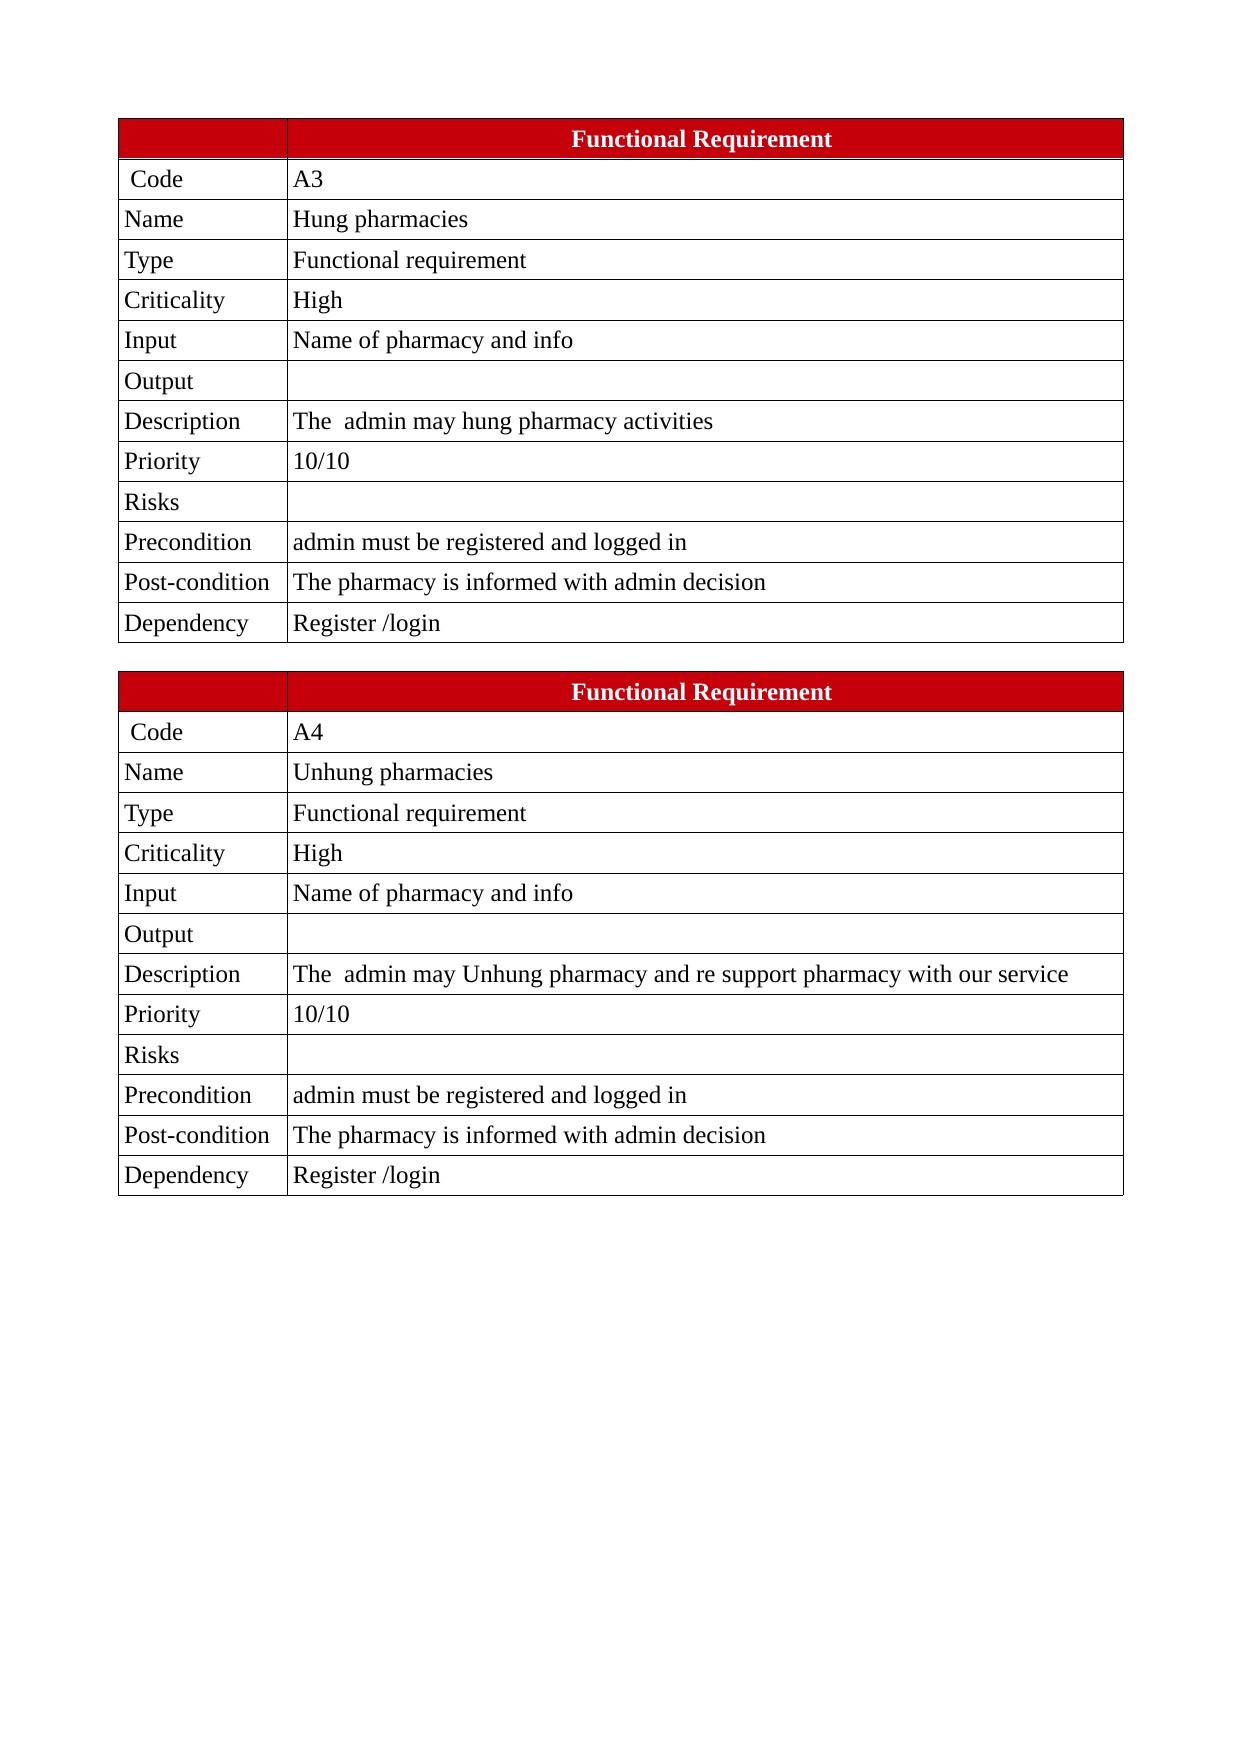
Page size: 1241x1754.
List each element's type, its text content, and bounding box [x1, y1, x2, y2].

table_cell Priority [119, 442, 287, 481]
table_cell 10/10 [288, 995, 1123, 1034]
table_cell Hung pharmacies [288, 200, 1123, 239]
table_header Functional Requirement [288, 119, 1123, 158]
table_cell Post-condition [119, 1116, 287, 1155]
table_cell 10/10 [288, 442, 1123, 481]
table_cell Code [119, 160, 287, 199]
table_cell Code [119, 712, 287, 752]
table_header [119, 119, 287, 158]
table_cell Name of pharmacy and info [288, 321, 1123, 360]
table_cell Precondition [119, 522, 287, 562]
table_cell Type [119, 240, 287, 279]
table_cell [288, 361, 1123, 400]
table_cell Dependency [119, 1156, 287, 1195]
table_cell Type [119, 793, 287, 832]
table_cell Input [119, 874, 287, 913]
table_cell Criticality [119, 280, 287, 320]
table_cell The pharmacy is informed with admin decision [288, 563, 1123, 602]
table_cell admin must be registered and logged in [288, 522, 1123, 562]
table_cell High [288, 833, 1123, 873]
table_cell Risks [119, 482, 287, 521]
table_cell Description [119, 954, 287, 993]
table_cell Name of pharmacy and info [288, 874, 1123, 913]
table_cell The pharmacy is informed with admin decision [288, 1116, 1123, 1155]
table_cell Dependency [119, 603, 287, 642]
table_cell Functional requirement [288, 793, 1123, 832]
table_cell [288, 482, 1123, 521]
table_cell Name [119, 200, 287, 239]
table_cell admin must be registered and logged in [288, 1075, 1123, 1114]
table_cell Output [119, 914, 287, 953]
table_cell Description [119, 401, 287, 441]
table_cell The admin may hung pharmacy activities [288, 401, 1123, 441]
table_cell [288, 914, 1123, 953]
table_cell Post-condition [119, 563, 287, 602]
table_cell A3 [288, 160, 1123, 199]
table_cell [288, 1035, 1123, 1074]
table_cell Register /login [288, 1156, 1123, 1195]
table_header [119, 672, 287, 711]
table_cell Output [119, 361, 287, 400]
table_cell Risks [119, 1035, 287, 1074]
table_cell Input [119, 321, 287, 360]
table_cell Unhung pharmacies [288, 753, 1123, 792]
table_cell Criticality [119, 833, 287, 873]
table_cell Precondition [119, 1075, 287, 1114]
table_header Functional Requirement [288, 672, 1123, 711]
table_cell Functional requirement [288, 240, 1123, 279]
table_cell Register /login [288, 603, 1123, 642]
table_cell A4 [288, 712, 1123, 752]
table_cell Priority [119, 995, 287, 1034]
table_cell Name [119, 753, 287, 792]
table_cell The admin may Unhung pharmacy and re support pharmacy with our service [288, 954, 1123, 993]
table_cell High [288, 280, 1123, 320]
